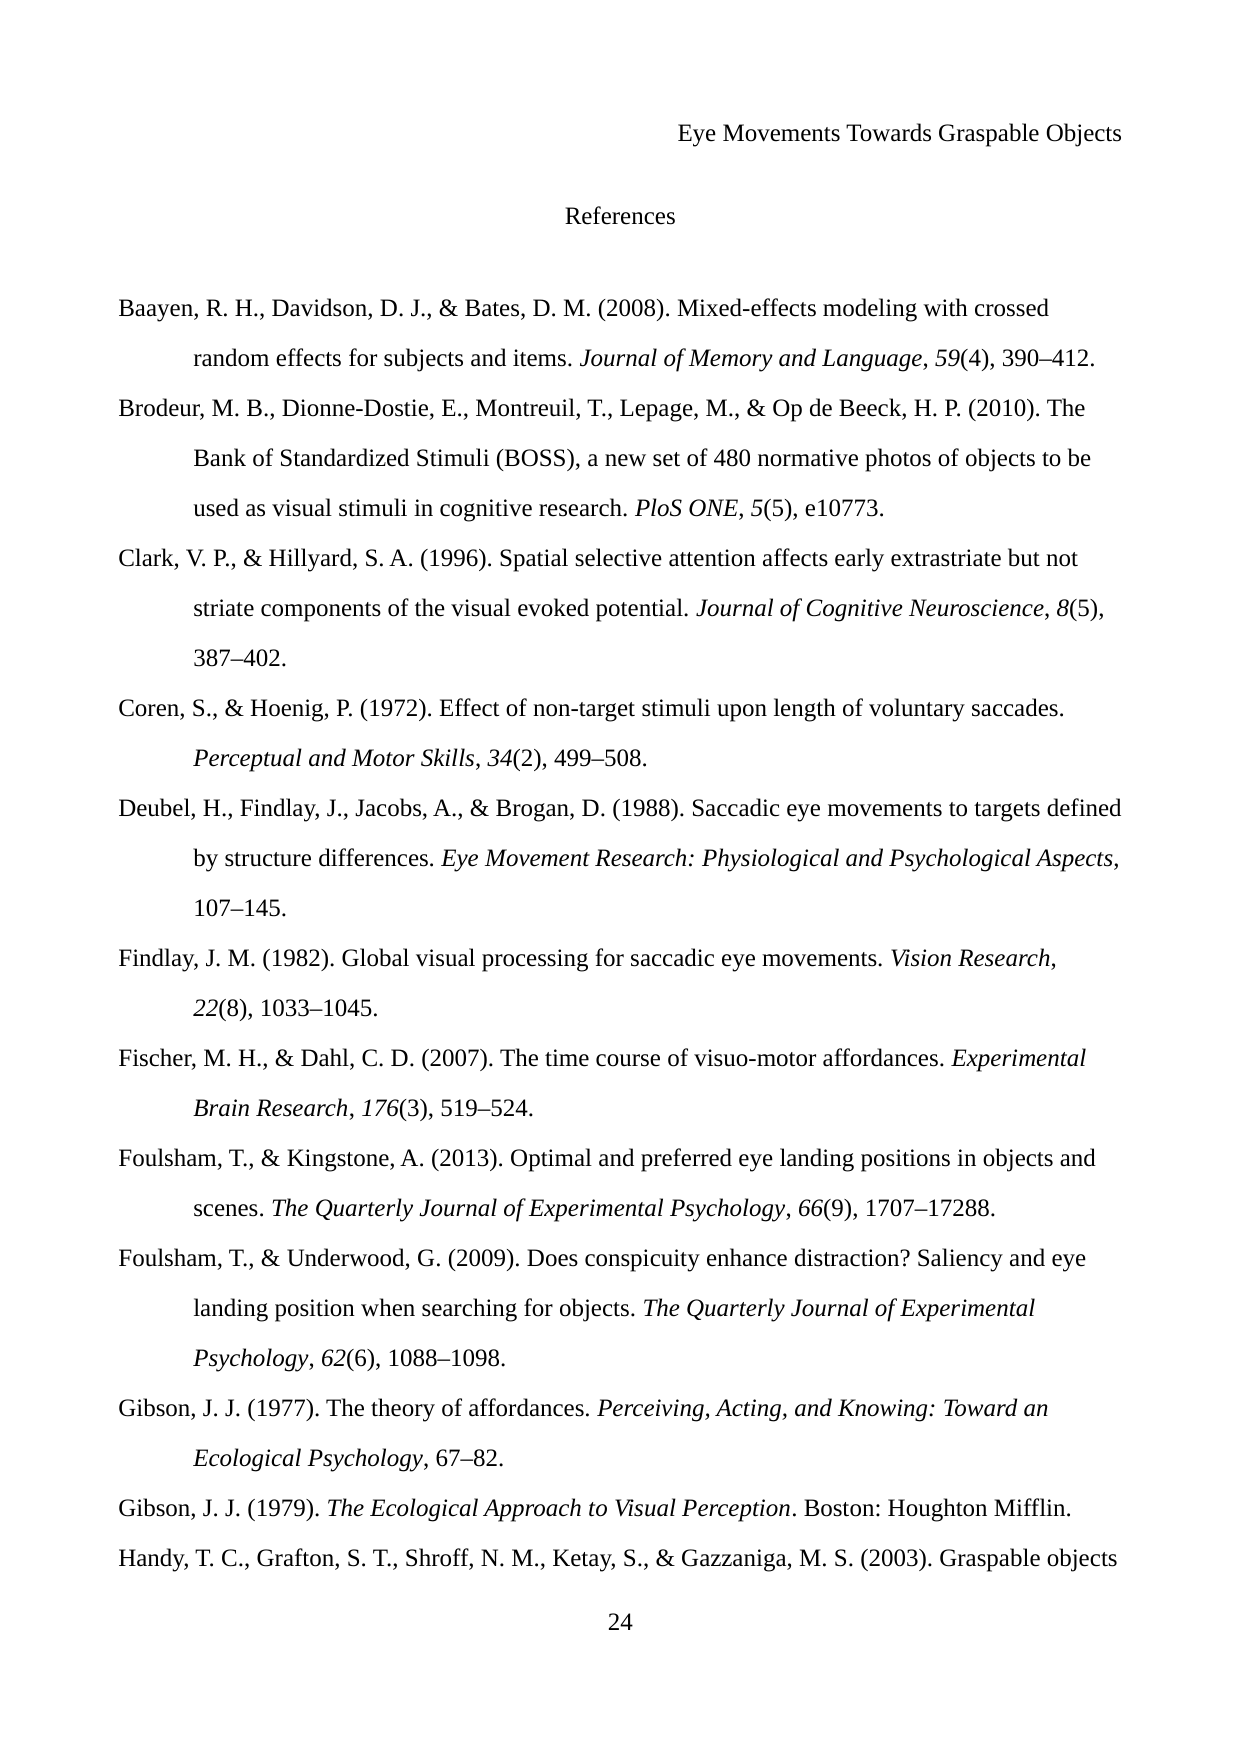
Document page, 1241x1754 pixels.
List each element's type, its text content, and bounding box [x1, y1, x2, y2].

text Fischer, M. H., & Dahl, C. D. (2007). The time course of visuo-motor affordances. Experimental Brain Research, 176(3), 519–524. [118, 1021, 1122, 1121]
subtitle References [118, 201, 1122, 230]
text Clark, V. P., & Hillyard, S. A. (1996). Spatial selective attention affects early extrastriate but not striate components of the visual evoked potential. Journal of Cognitive Neuroscience, 8(5), 387–402. [118, 521, 1122, 671]
text Baayen, R. H., Davidson, D. J., & Bates, D. M. (2008). Mixed-effects modeling with crossed random effects for subjects and items. Journal of Memory and Language, 59(4), 390–412. [118, 271, 1122, 371]
text Gibson, J. J. (1977). The theory of affordances. Perceiving, Acting, and Knowing: Toward an Ecological Psychology, 67–82. [118, 1371, 1122, 1471]
text Foulsham, T., & Kingstone, A. (2013). Optimal and preferred eye landing positions in objects and scenes. The Quarterly Journal of Experimental Psychology, 66(9), 1707–17288. [118, 1121, 1122, 1221]
text Gibson, J. J. (1979). The Ecological Approach to Visual Perception. Boston: Houghton Mifflin. [118, 1471, 1122, 1521]
text Foulsham, T., & Underwood, G. (2009). Does conspicuity enhance distraction? Saliency and eye landing position when searching for objects. The Quarterly Journal of Experimental Psychology, 62(6), 1088–1098. [118, 1221, 1122, 1371]
text Coren, S., & Hoenig, P. (1972). Effect of non-target stimuli upon length of voluntary saccades. Perceptual and Motor Skills, 34(2), 499–508. [118, 671, 1122, 771]
text Handy, T. C., Grafton, S. T., Shroff, N. M., Ketay, S., & Gazzaniga, M. S. (2003). Graspable objects [118, 1521, 1122, 1571]
text Findlay, J. M. (1982). Global visual processing for saccadic eye movements. Vision Research, 22(8), 1033–1045. [118, 921, 1122, 1021]
text Brodeur, M. B., Dionne-Dostie, E., Montreuil, T., Lepage, M., & Op de Beeck, H. P. (2010). The Bank of Standardized Stimuli (BOSS), a new set of 480 normative photos of objects to be used as visual stimuli in cognitive research. PloS ONE, 5(5), e10773. [118, 371, 1122, 521]
text Deubel, H., Findlay, J., Jacobs, A., & Brogan, D. (1988). Saccadic eye movements to targets defined by structure differences. Eye Movement Research: Physiological and Psychological Aspects, 107–145. [118, 771, 1122, 921]
